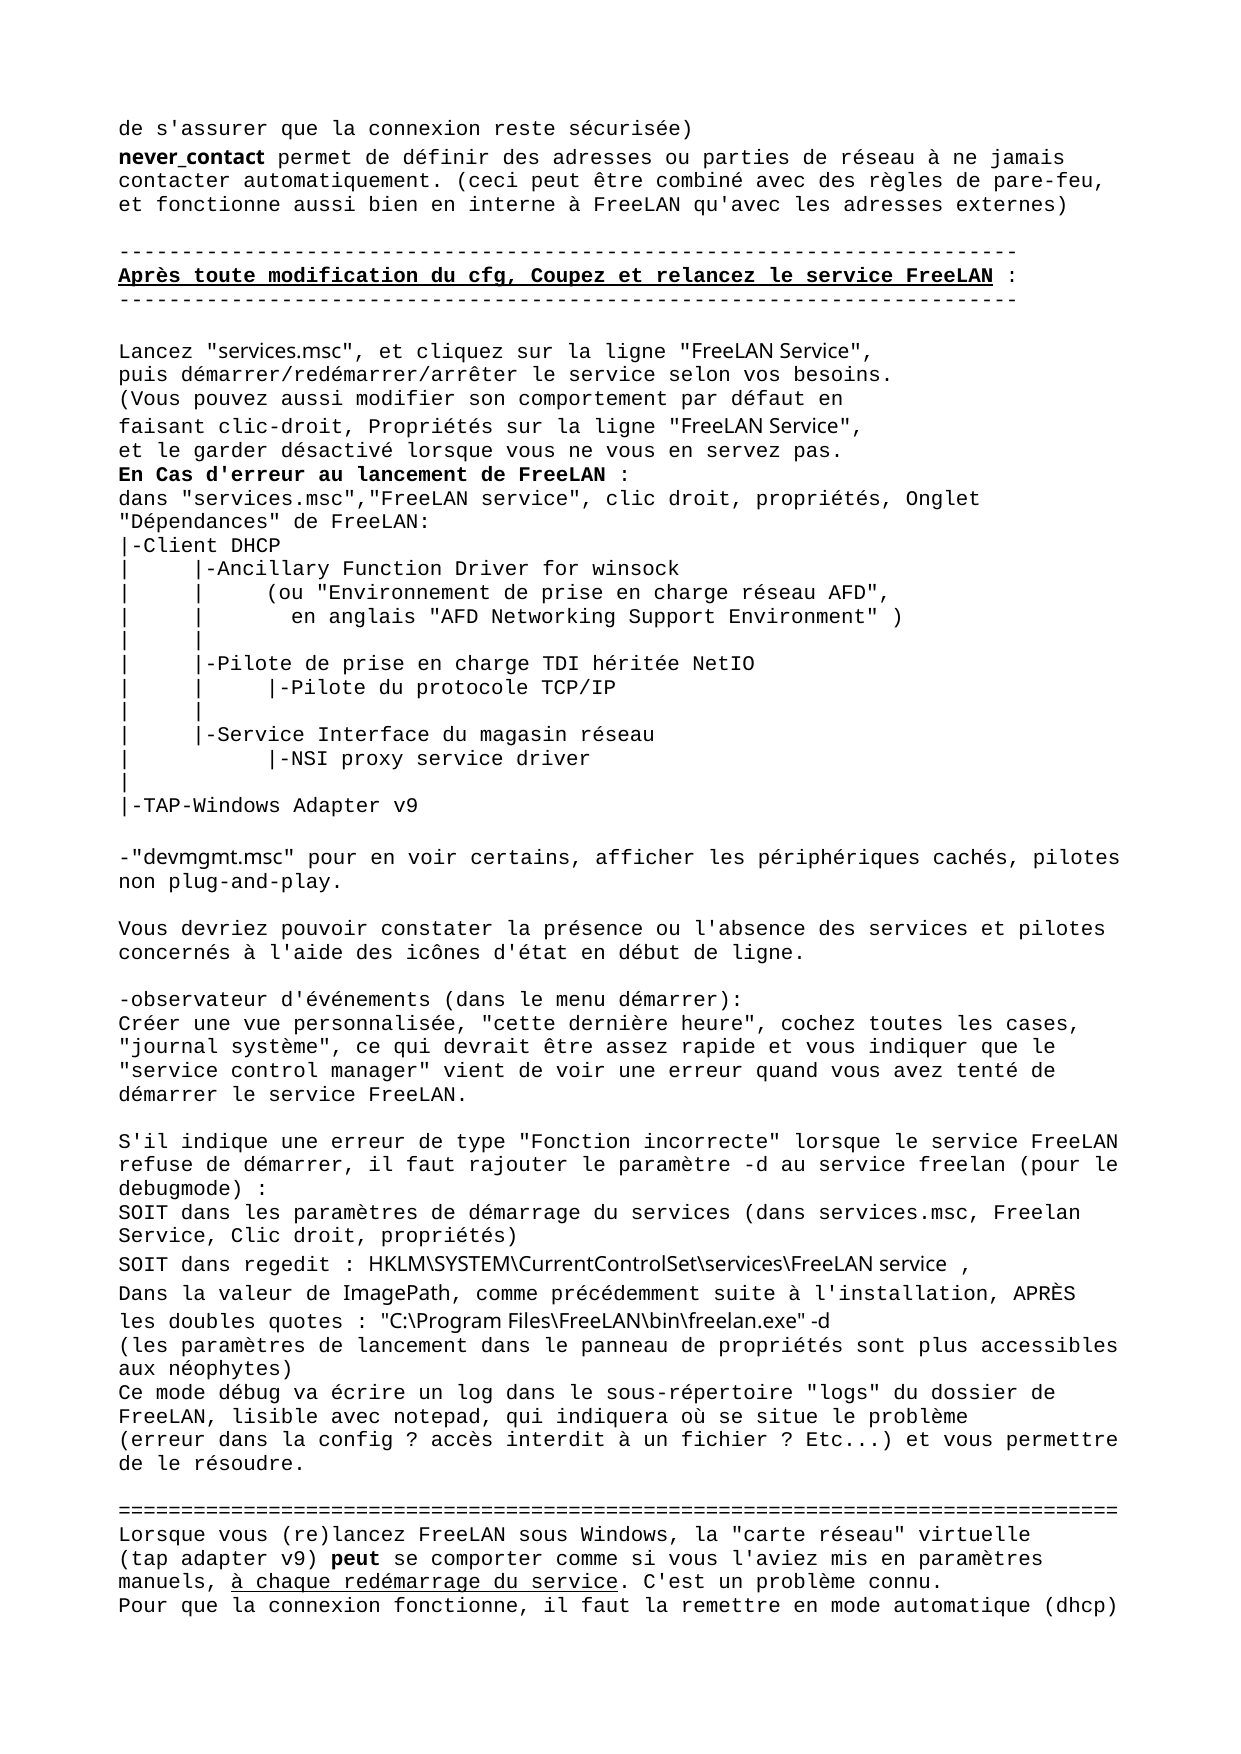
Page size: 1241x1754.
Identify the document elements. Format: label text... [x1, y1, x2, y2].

text de s'assurer que la connexion reste sécurisée) [118, 118, 1122, 142]
text | [118, 771, 1122, 795]
text | |-NSI proxy service driver [118, 748, 1122, 771]
text | | [118, 629, 1122, 653]
text | |-Service Interface du magasin réseau [118, 724, 1122, 748]
text | |-Ancillary Function Driver for winsock [118, 558, 1122, 582]
text | | |-Pilote du protocole TCP/IP [118, 677, 1122, 700]
text faisant clic-droit, Propriétés sur la ligne "FreeLAN Service", [118, 412, 1122, 440]
text | |-Pilote de prise en charge TDI héritée NetIO [118, 653, 1122, 677]
text Pour que la connexion fonctionne, il faut la remettre en mode automatique (dhcp) [118, 1595, 1122, 1618]
text Créer une vue personnalisée, "cette dernière heure", cochez toutes les cases, "journal système", ce qui devrait être assez rapide et vous indiquer que le "service control manager" vient de voir une erreur quand vous avez tenté de démarrer le service FreeLAN. [118, 1013, 1122, 1107]
text | | [118, 700, 1122, 724]
text | | en anglais "AFD Networking Support Environment" ) [118, 606, 1122, 629]
text SOIT dans regedit : HKLM\SYSTEM\CurrentControlSet\services\FreeLAN service , [118, 1249, 1122, 1278]
text -observateur d'événements (dans le menu démarrer): [118, 989, 1122, 1013]
text Vous devriez pouvoir constater la présence ou l'absence des services et pilotes concernés à l'aide des icônes d'état en début de ligne. [118, 918, 1122, 965]
text (les paramètres de lancement dans le panneau de propriétés sont plus accessibles aux néophytes) [118, 1335, 1122, 1382]
text et le garder désactivé lorsque vous ne vous en servez pas. [118, 440, 1122, 464]
text Dans la valeur de ImagePath, comme précédemment suite à l'installation, APRÈS les doubles quotes : "C:\Program Files\FreeLAN\bin\freelan.exe" -d [118, 1278, 1122, 1335]
text Ce mode débug va écrire un log dans le sous-répertoire "logs" du dossier de FreeLAN, lisible avec notepad, qui indiquera où se situe le problème [118, 1382, 1122, 1429]
text Lancez "services.msc", et cliquez sur la ligne "FreeLAN Service", [118, 336, 1122, 364]
text (Vous pouvez aussi modifier son comportement par défaut en [118, 388, 1122, 412]
text |-TAP-Windows Adapter v9 [118, 795, 1122, 818]
text S'il indique une erreur de type "Fonction incorrecte" lorsque le service FreeLAN refuse de démarrer, il faut rajouter le paramètre -d au service freelan (pour le debugmode) : [118, 1131, 1122, 1202]
text never_contact permet de définir des adresses ou parties de réseau à ne jamais contacter automatiquement. (ceci peut être combiné avec des règles de pare-feu, et fonctionne aussi bien en interne à FreeLAN qu'avec les adresses externes) [118, 142, 1122, 218]
text |-Client DHCP [118, 535, 1122, 558]
text (erreur dans la config ? accès interdit à un fichier ? Etc...) et vous permettre de le résoudre. [118, 1429, 1122, 1477]
text puis démarrer/redémarrer/arrêter le service selon vos besoins. [118, 364, 1122, 388]
text ------------------------------------------------------------------------ [118, 241, 1122, 265]
text ------------------------------------------------------------------------ [118, 288, 1122, 312]
text Après toute modification du cfg, Coupez et relancez le service FreeLAN : [118, 265, 1122, 288]
text En Cas d'erreur au lancement de FreeLAN : [118, 464, 1122, 487]
text | | (ou "Environnement de prise en charge réseau AFD", [118, 582, 1122, 606]
text Lorsque vous (re)lancez FreeLAN sous Windows, la "carte réseau" virtuelle [118, 1524, 1122, 1547]
text dans "services.msc","FreeLAN service", clic droit, propriétés, Onglet "Dépendances" de FreeLAN: [118, 487, 1122, 535]
text SOIT dans les paramètres de démarrage du services (dans services.msc, Freelan Service, Clic droit, propriétés) [118, 1202, 1122, 1249]
text -"devmgmt.msc" pour en voir certains, afficher les périphériques cachés, pilotes non plug-and-play. [118, 842, 1122, 894]
text (tap adapter v9) peut se comporter comme si vous l'aviez mis en paramètres manuels, à chaque redémarrage du service. C'est un problème connu. [118, 1547, 1122, 1595]
text ================================================================================ [118, 1500, 1122, 1524]
